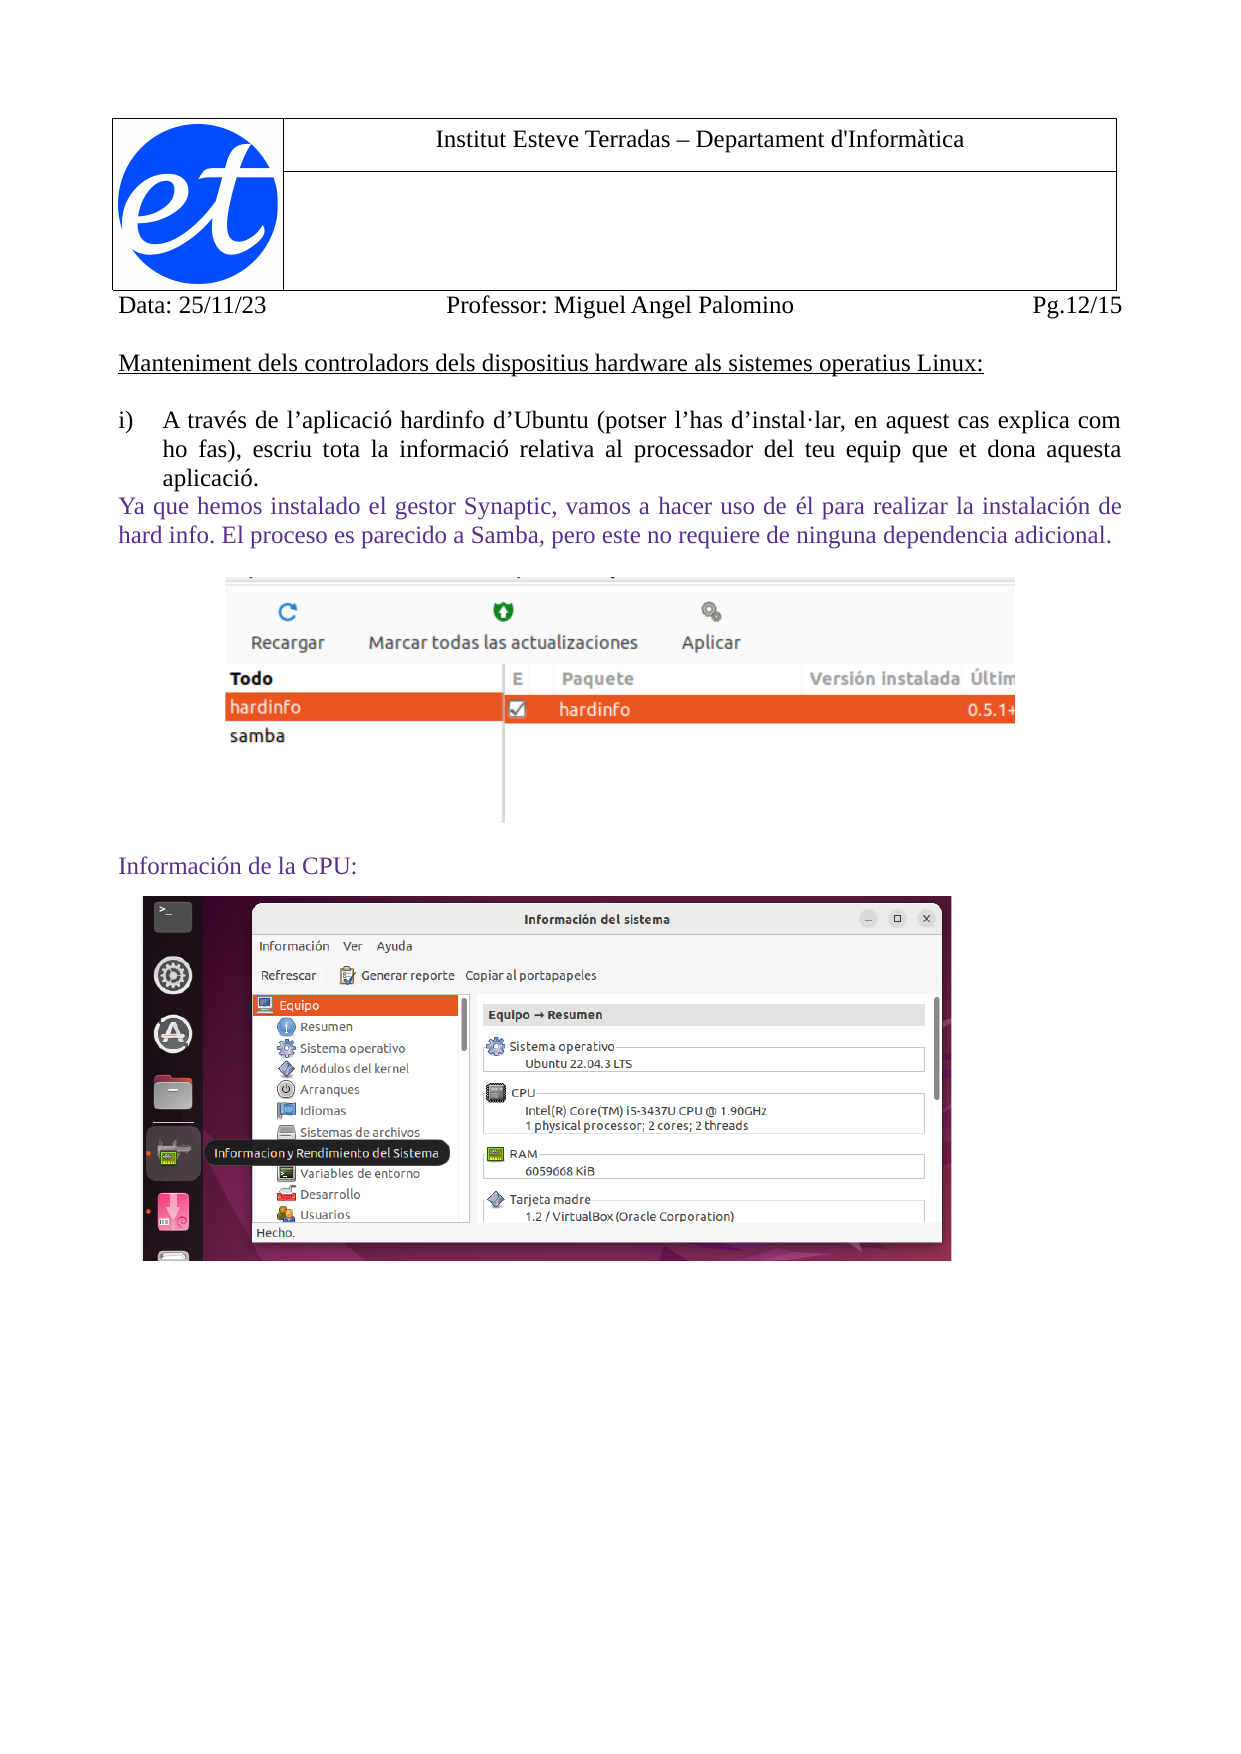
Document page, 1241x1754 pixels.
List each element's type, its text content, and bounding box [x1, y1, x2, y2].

text Manteniment dels controladors dels dispositius hardware als sistemes operatius Linux: [118, 348, 1122, 376]
picture [118, 124, 278, 284]
text Información de la CPU: [118, 851, 1122, 880]
list A través de l’aplicació hardinfo d’Ubuntu (potser l’has d’instal·lar, en aquest cas explica com ho fas), escriu tota la informació relativa al processador del teu equip que et dona aquesta aplicació. [118, 405, 1122, 491]
text Ya que hemos instalado el gestor Synaptic, vamos a hacer uso de él para realizar la instalación de hard info. El proceso es parecido a Samba, pero este no requiere de ninguna dependencia adicional. [118, 491, 1122, 549]
picture [141, 896, 952, 1261]
picture [225, 577, 1015, 823]
